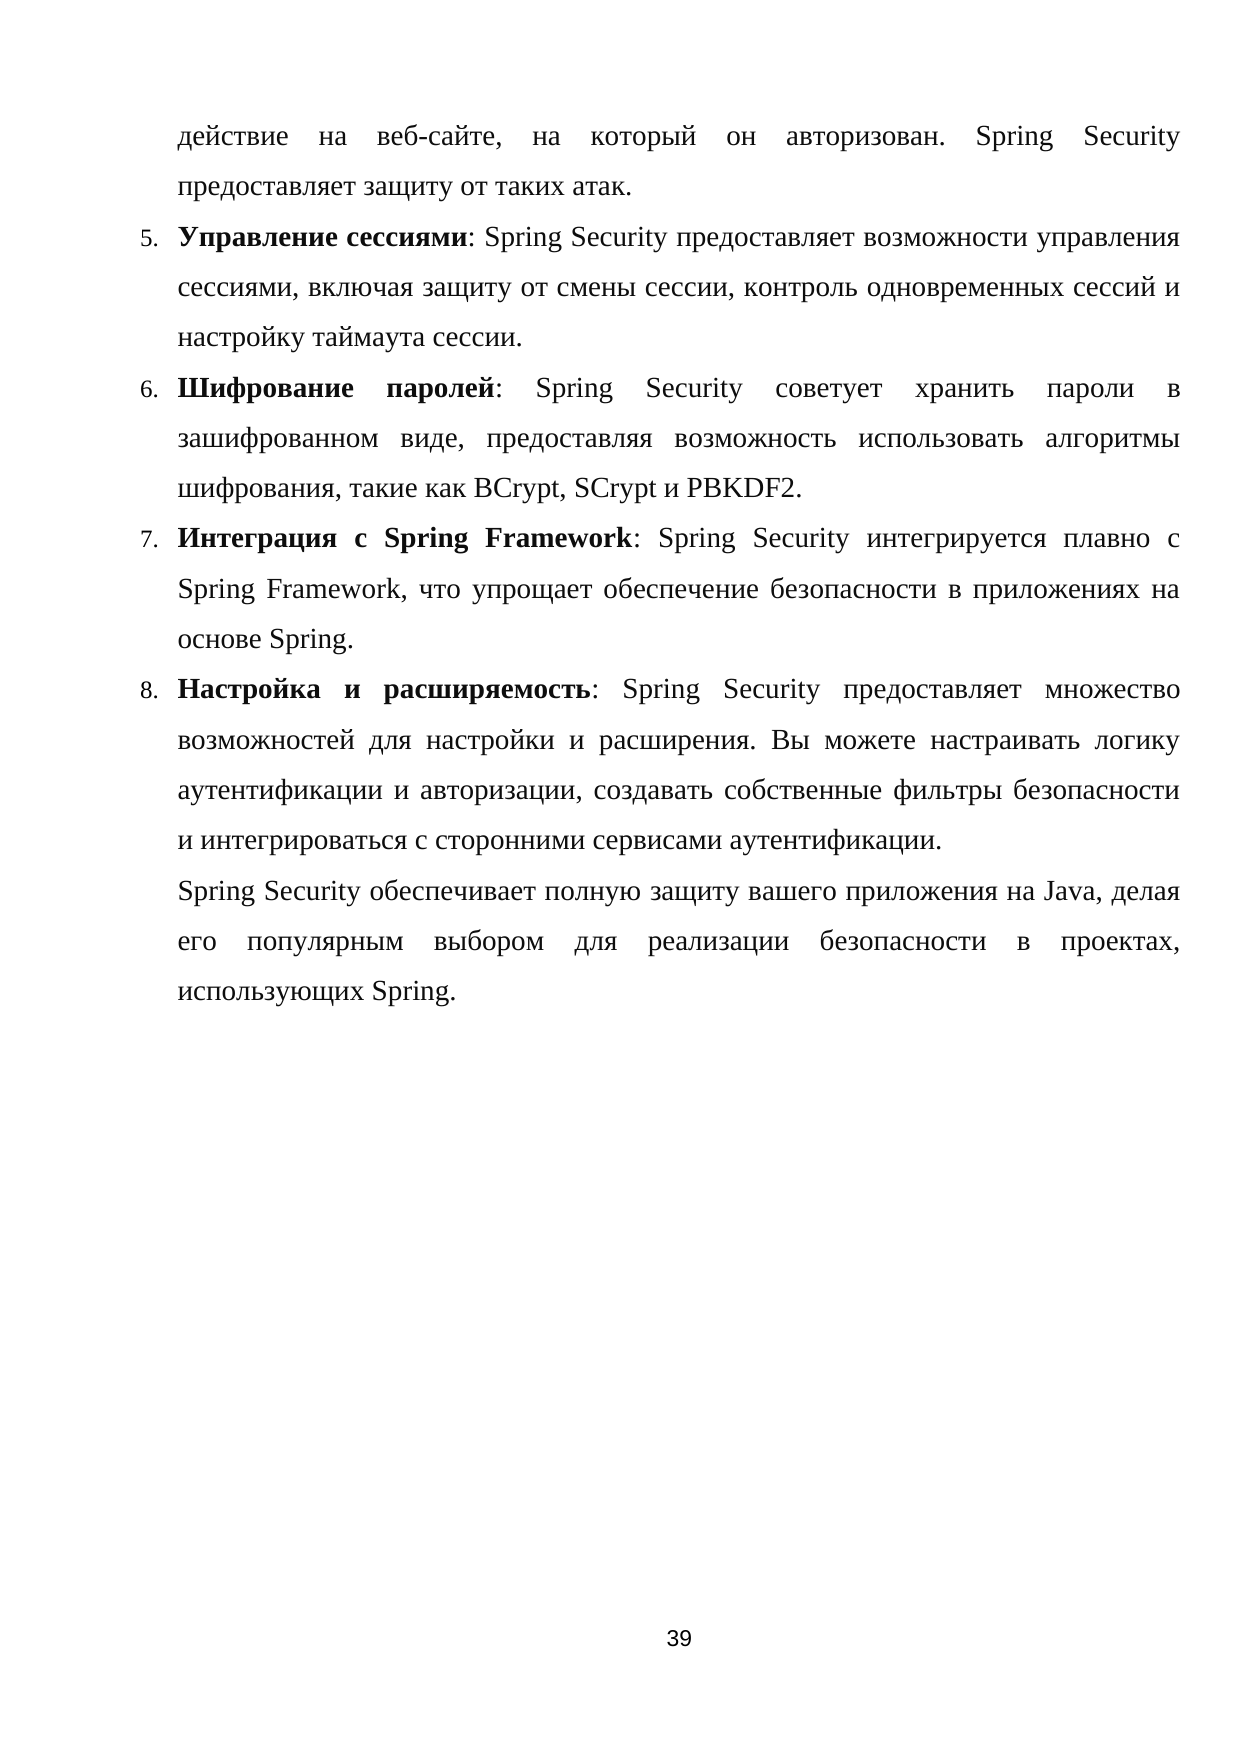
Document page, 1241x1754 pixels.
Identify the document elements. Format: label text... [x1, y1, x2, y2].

list Настройка и расширяемость: Spring Security предоставляет множество возможностей для настройки и расширения. Вы можете настраивать логику аутентификации и авторизации, создавать собственные фильтры безопасности и интегрироваться с сторонними сервисами аутентификации. [140, 672, 1181, 856]
list Интеграция с Spring Framework: Spring Security интегрируется плавно с Spring Framework, что упрощает обеспечение безопасности в приложениях на основе Spring. [140, 521, 1181, 655]
list действие на веб-сайте, на который он авторизован. Spring Security предоставляет защиту от таких атак. [140, 118, 1181, 202]
list Шифрование паролей: Spring Security советует хранить пароли в зашифрованном виде, предоставляя возможность использовать алгоритмы шифрования, такие как BCrypt, SCrypt и PBKDF2. [140, 370, 1181, 504]
text Spring Security обеспечивает полную защиту вашего приложения на Java, делая его популярным выбором для реализации безопасности в проектах, использующих Spring. [177, 873, 1181, 1007]
list Управление сессиями: Spring Security предоставляет возможности управления сессиями, включая защиту от смены сессии, контроль одновременных сессий и настройку таймаута сессии. [140, 219, 1181, 353]
